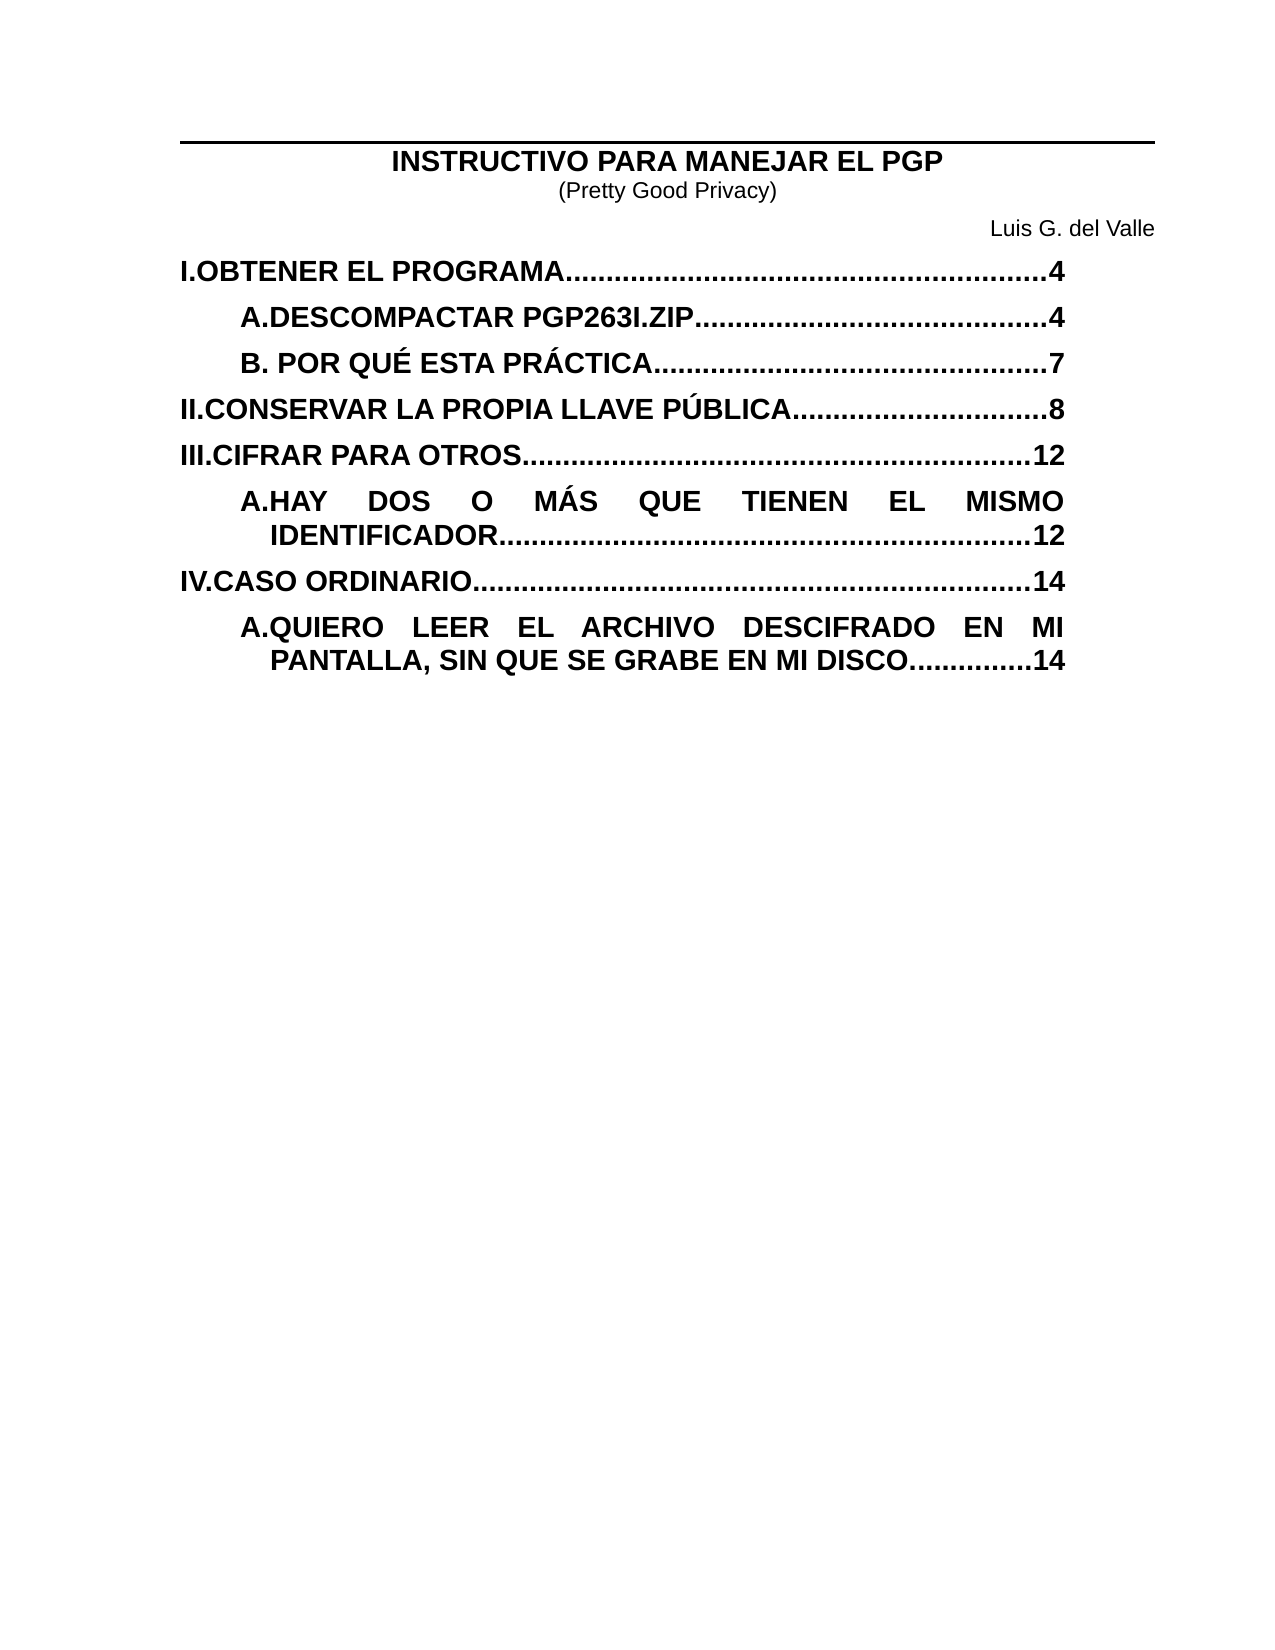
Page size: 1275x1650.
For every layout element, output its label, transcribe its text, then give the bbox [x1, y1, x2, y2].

text A.Hay dos o más que tienen el mismo identificador 12 [240, 484, 1065, 551]
text II.Conservar la propia llave pública 8 [180, 392, 1065, 426]
text I.Obtener el programa 4 [180, 254, 1065, 287]
text B. Por qué esta práctica 7 [240, 346, 1065, 379]
text III.Cifrar para otros 12 [180, 438, 1065, 472]
text INSTRUCTIVO PARA MANEJAR EL PGP (Pretty Good Privacy) [180, 144, 1155, 204]
text A.Descompactar pgp263i.zip 4 [240, 300, 1065, 333]
text Luis G. del Valle [180, 216, 1155, 241]
text IV.Caso ordinario 14 [180, 564, 1065, 597]
text A.Quiero leer el archivo descifrado en mi pantalla, sin que se grabe en mi disco. 14 [240, 610, 1065, 677]
